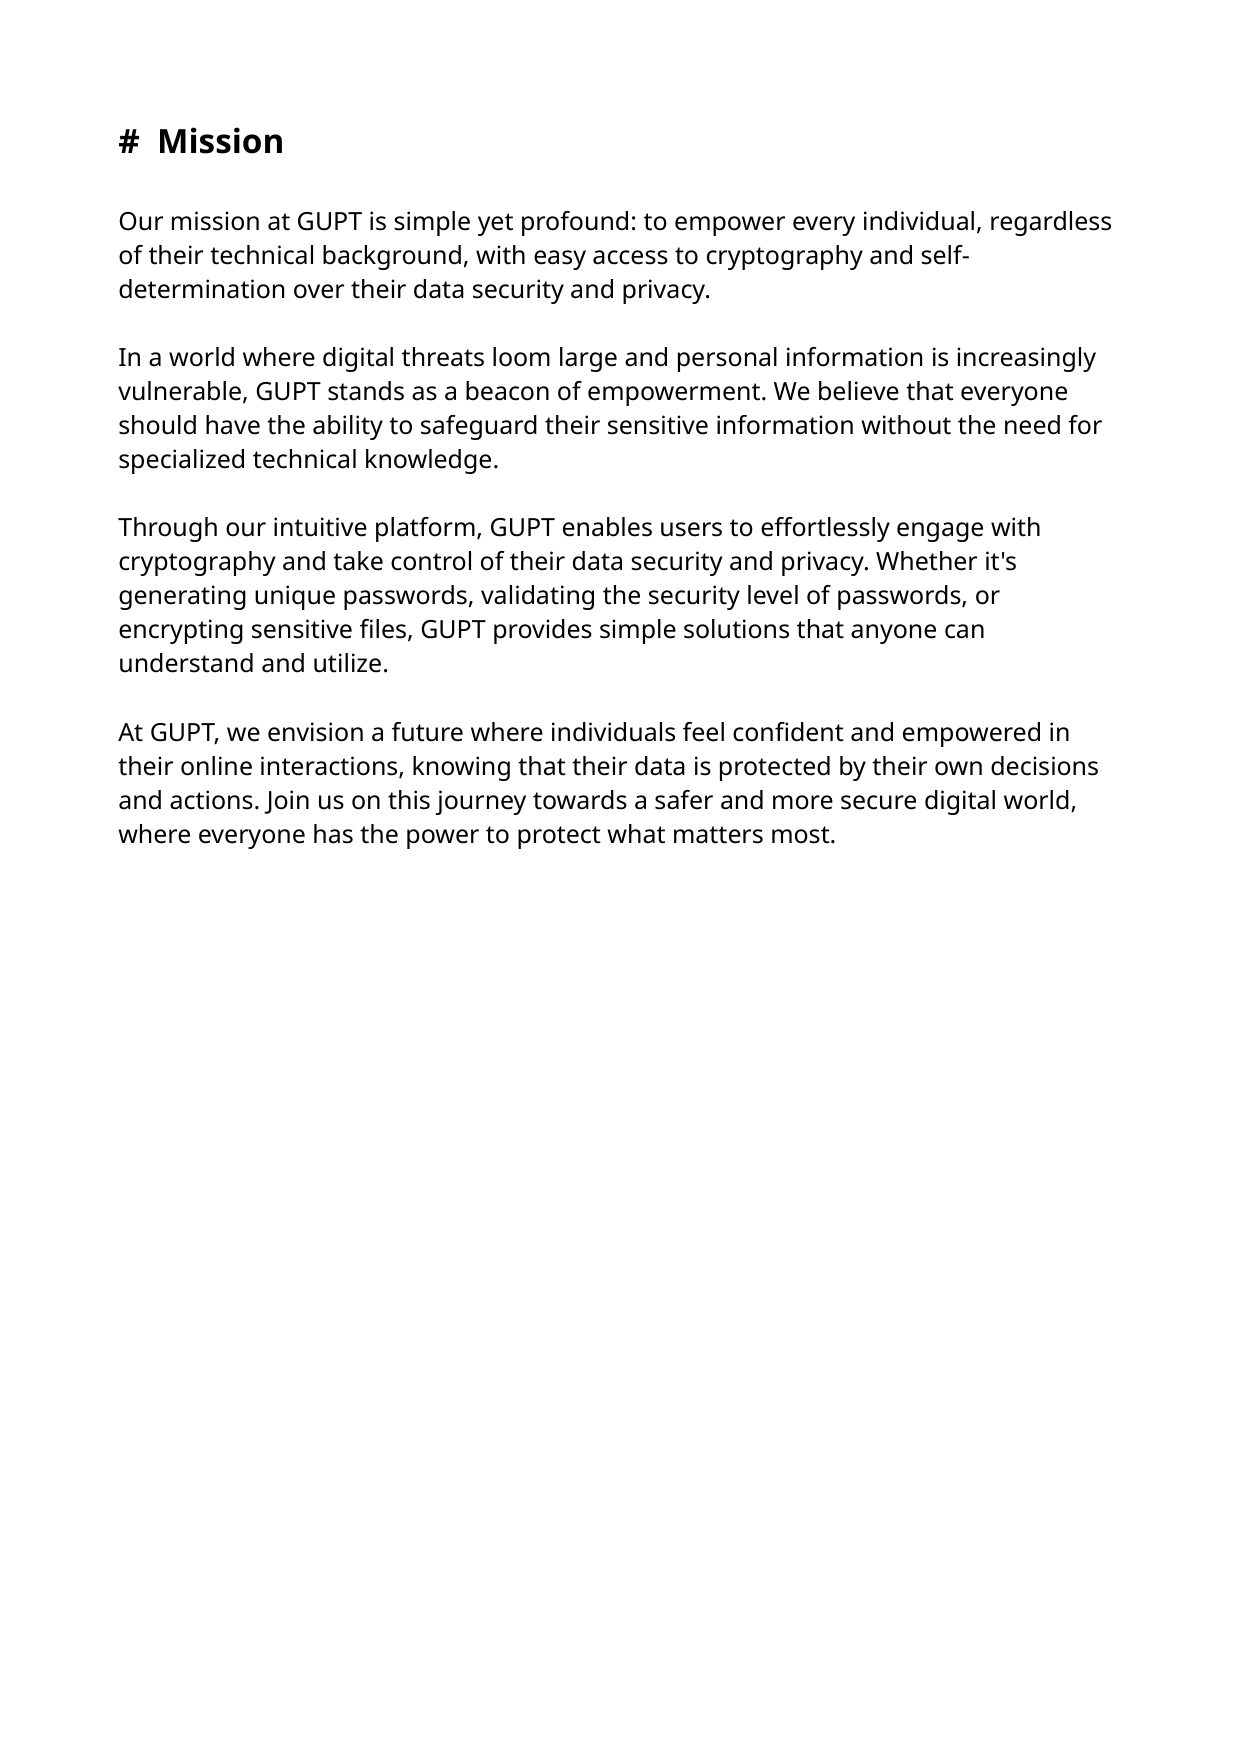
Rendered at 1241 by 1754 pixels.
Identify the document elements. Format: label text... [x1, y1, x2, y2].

text In a world where digital threats loom large and personal information is increasingly vulnerable, GUPT stands as a beacon of empowerment. We believe that everyone should have the ability to safeguard their sensitive information without the need for specialized technical knowledge. [118, 339, 1122, 476]
text Through our intuitive platform, GUPT enables users to effortlessly engage with cryptography and take control of their data security and privacy. Whether it's generating unique passwords, validating the security level of passwords, or encrypting sensitive files, GUPT provides simple solutions that anyone can understand and utilize. [118, 510, 1122, 680]
text Our mission at GUPT is simple yet profound: to empower every individual, regardless of their technical background, with easy access to cryptography and self-determination over their data security and privacy. [118, 203, 1122, 305]
text At GUPT, we envision a future where individuals feel confident and empowered in their online interactions, knowing that their data is protected by their own decisions and actions. Join us on this journey towards a safer and more secure digital world, where everyone has the power to protect what matters most. [118, 714, 1122, 850]
text # Mission [118, 118, 1122, 163]
